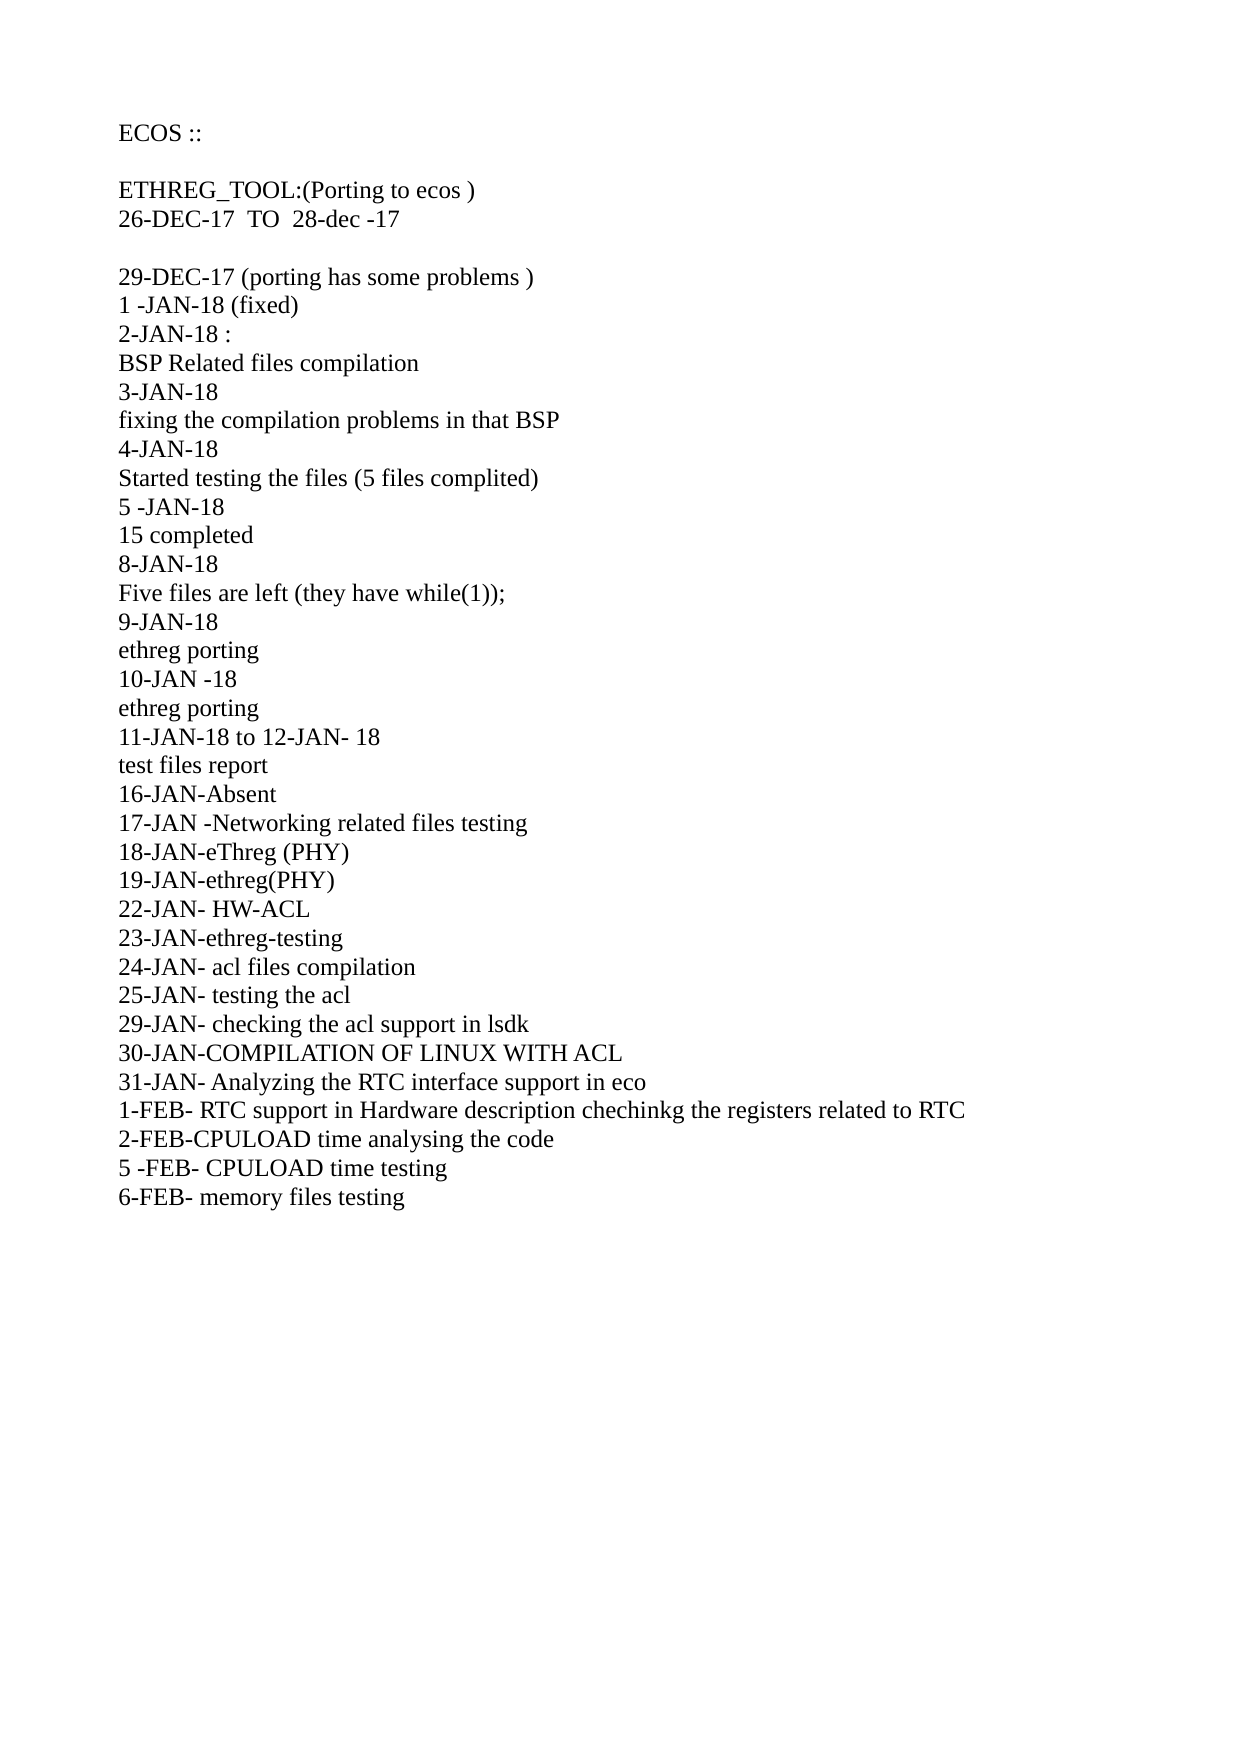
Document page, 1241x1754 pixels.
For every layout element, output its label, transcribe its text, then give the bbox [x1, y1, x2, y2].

text ETHREG_TOOL:(Porting to ecos ) [118, 176, 1122, 204]
text 26-DEC-17 TO 28-dec -17 [118, 204, 1122, 233]
text ethreg porting [118, 693, 1122, 722]
text Started testing the files (5 files complited) [118, 463, 1122, 492]
text 5 -FEB- CPULOAD time testing [118, 1153, 1122, 1182]
text 2-FEB-CPULOAD time analysing the code [118, 1124, 1122, 1153]
text fixing the compilation problems in that BSP [118, 406, 1122, 434]
text 19-JAN-ethreg(PHY) [118, 866, 1122, 894]
text test files report [118, 751, 1122, 779]
text Five files are left (they have while(1)); [118, 578, 1122, 607]
text 25-JAN- testing the acl [118, 981, 1122, 1009]
text 10-JAN -18 [118, 664, 1122, 693]
text 18-JAN-eThreg (PHY) [118, 837, 1122, 866]
text ECOS :: [118, 118, 1122, 147]
text 1 -JAN-18 (fixed) [118, 291, 1122, 319]
text 8-JAN-18 [118, 549, 1122, 578]
text 5 -JAN-18 [118, 492, 1122, 521]
text 29-DEC-17 (porting has some problems ) [118, 262, 1122, 291]
text 11-JAN-18 to 12-JAN- 18 [118, 722, 1122, 751]
text 2-JAN-18 : [118, 319, 1122, 348]
text 15 completed [118, 521, 1122, 549]
text 23-JAN-ethreg-testing [118, 923, 1122, 952]
text 3-JAN-18 [118, 377, 1122, 406]
text 1-FEB- RTC support in Hardware description chechinkg the registers related to RTC [118, 1096, 1122, 1124]
text 16-JAN-Absent [118, 779, 1122, 808]
text BSP Related files compilation [118, 348, 1122, 377]
text ethreg porting [118, 636, 1122, 664]
text 9-JAN-18 [118, 607, 1122, 636]
text 31-JAN- Analyzing the RTC interface support in eco [118, 1067, 1122, 1096]
text 17-JAN -Networking related files testing [118, 808, 1122, 837]
text 6-FEB- memory files testing [118, 1182, 1122, 1211]
text 22-JAN- HW-ACL [118, 894, 1122, 923]
text 24-JAN- acl files compilation [118, 952, 1122, 981]
text 4-JAN-18 [118, 434, 1122, 463]
text 30-JAN-COMPILATION OF LINUX WITH ACL [118, 1038, 1122, 1067]
text 29-JAN- checking the acl support in lsdk [118, 1009, 1122, 1038]
